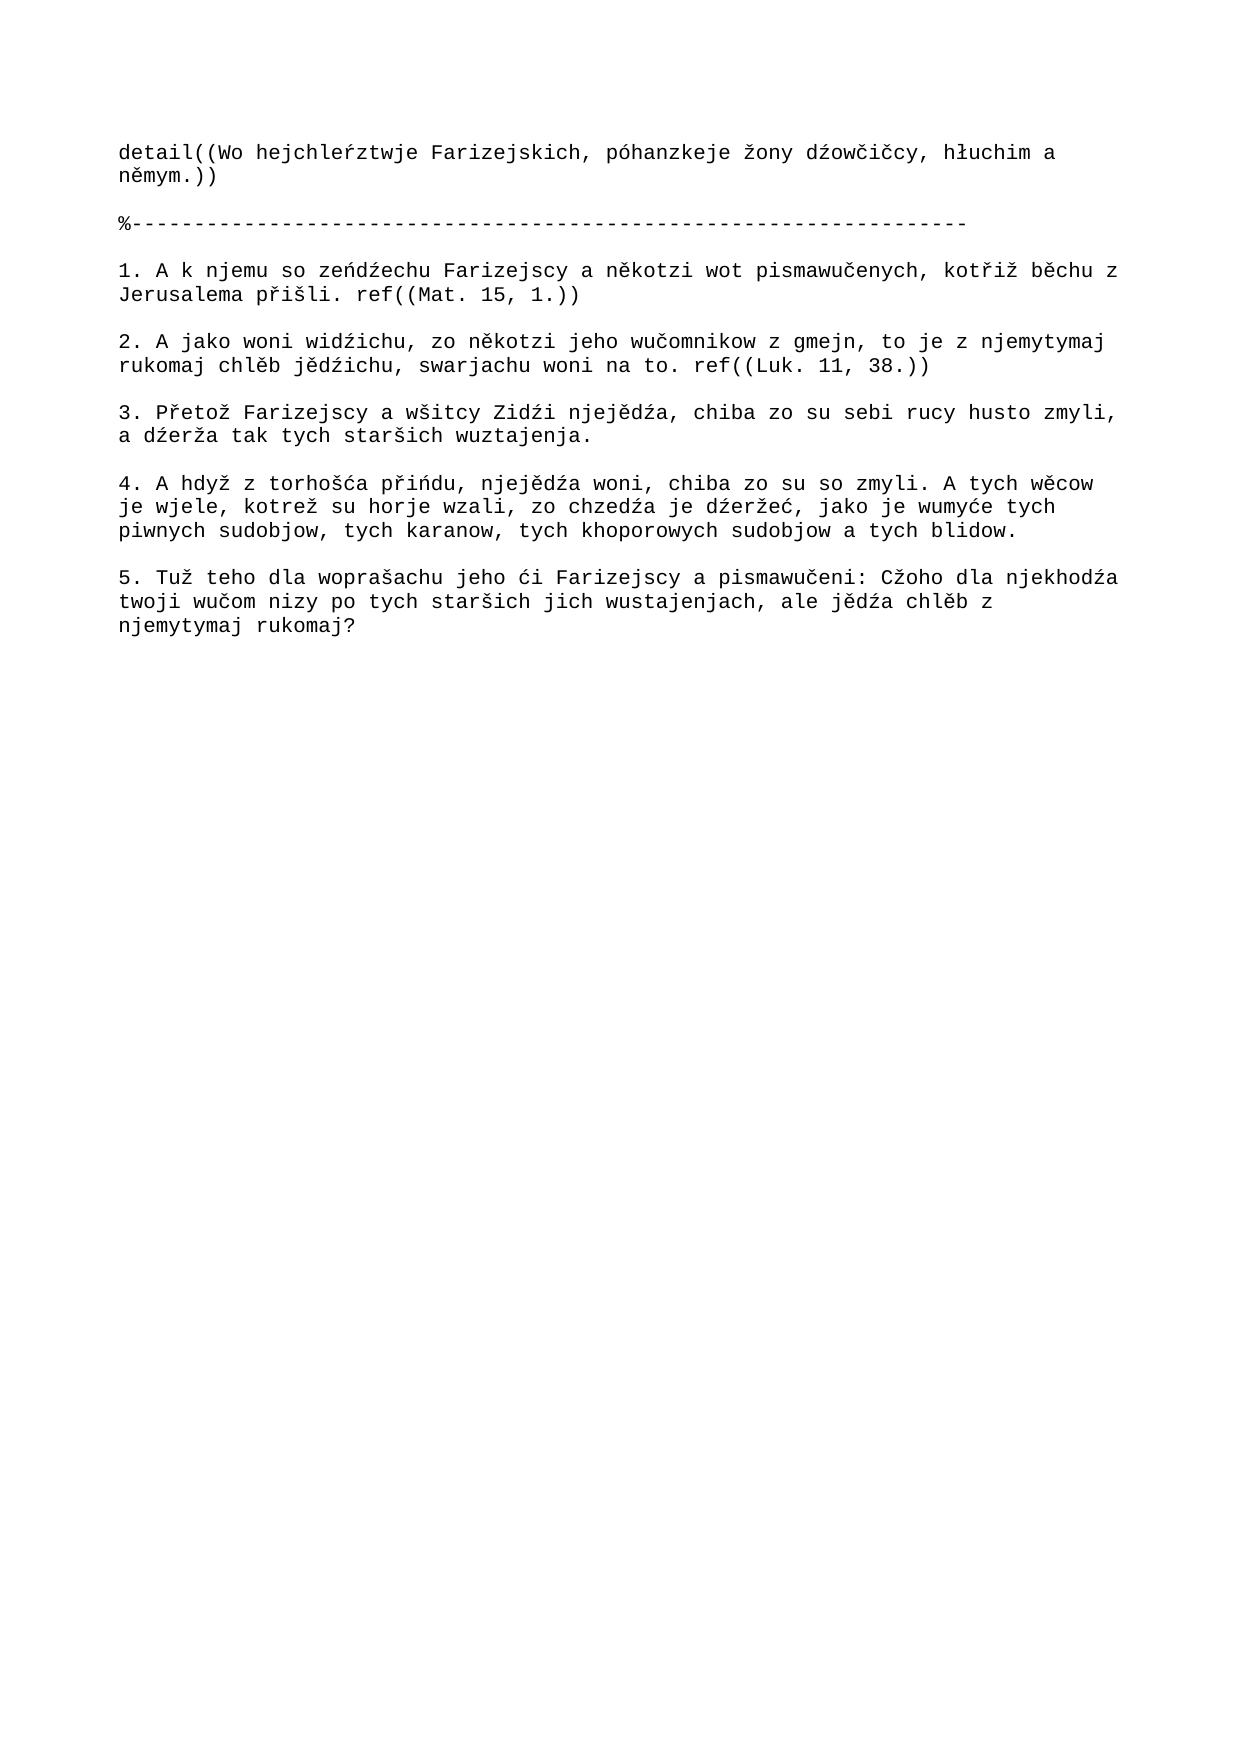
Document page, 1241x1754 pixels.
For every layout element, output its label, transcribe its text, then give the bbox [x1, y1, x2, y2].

text 1. A k njemu so zeńdźechu Farizejscy a někotzi wot pismawučenych, kotřiž běchu z Jerusalema přišli. ref((Mat. 15, 1.)) [118, 260, 1122, 307]
text %------------------------------------------------------------------- [118, 213, 1122, 236]
text 2. A jako woni widźichu, zo někotzi jeho wučomnikow z gmejn, to je z njemytymaj rukomaj chlěb jědźichu, swarjachu woni na to. ref((Luk. 11, 38.)) [118, 331, 1122, 378]
text 5. Tuž teho dla woprašachu jeho ći Farizejscy a pismawučeni: Cžoho dla njekhodźa twoji wučom nizy po tych staršich jich wustajenjach, ale jědźa chlěb z njemytymaj rukomaj? [118, 567, 1122, 638]
text 4. A hdyž z torhošća přińdu, njejědźa woni, chiba zo su so zmyli. A tych wěcow je wjele, kotrež su horje wzali, zo chzedźa je dźeržeć, jako je wumyće tych piwnych sudobjow, tych karanow, tych khoporowych sudobjow a tych blidow. [118, 473, 1122, 544]
text 3. Přetož Farizejscy a wšitcy Zidźi njejědźa, chiba zo su sebi rucy husto zmyli, a dźerža tak tych staršich wuztajenja. [118, 402, 1122, 449]
text detail((Wo hejchleŕztwje Farizejskich, póhanzkeje žony dźowčičcy, hłuchim a němym.)) [118, 142, 1122, 189]
